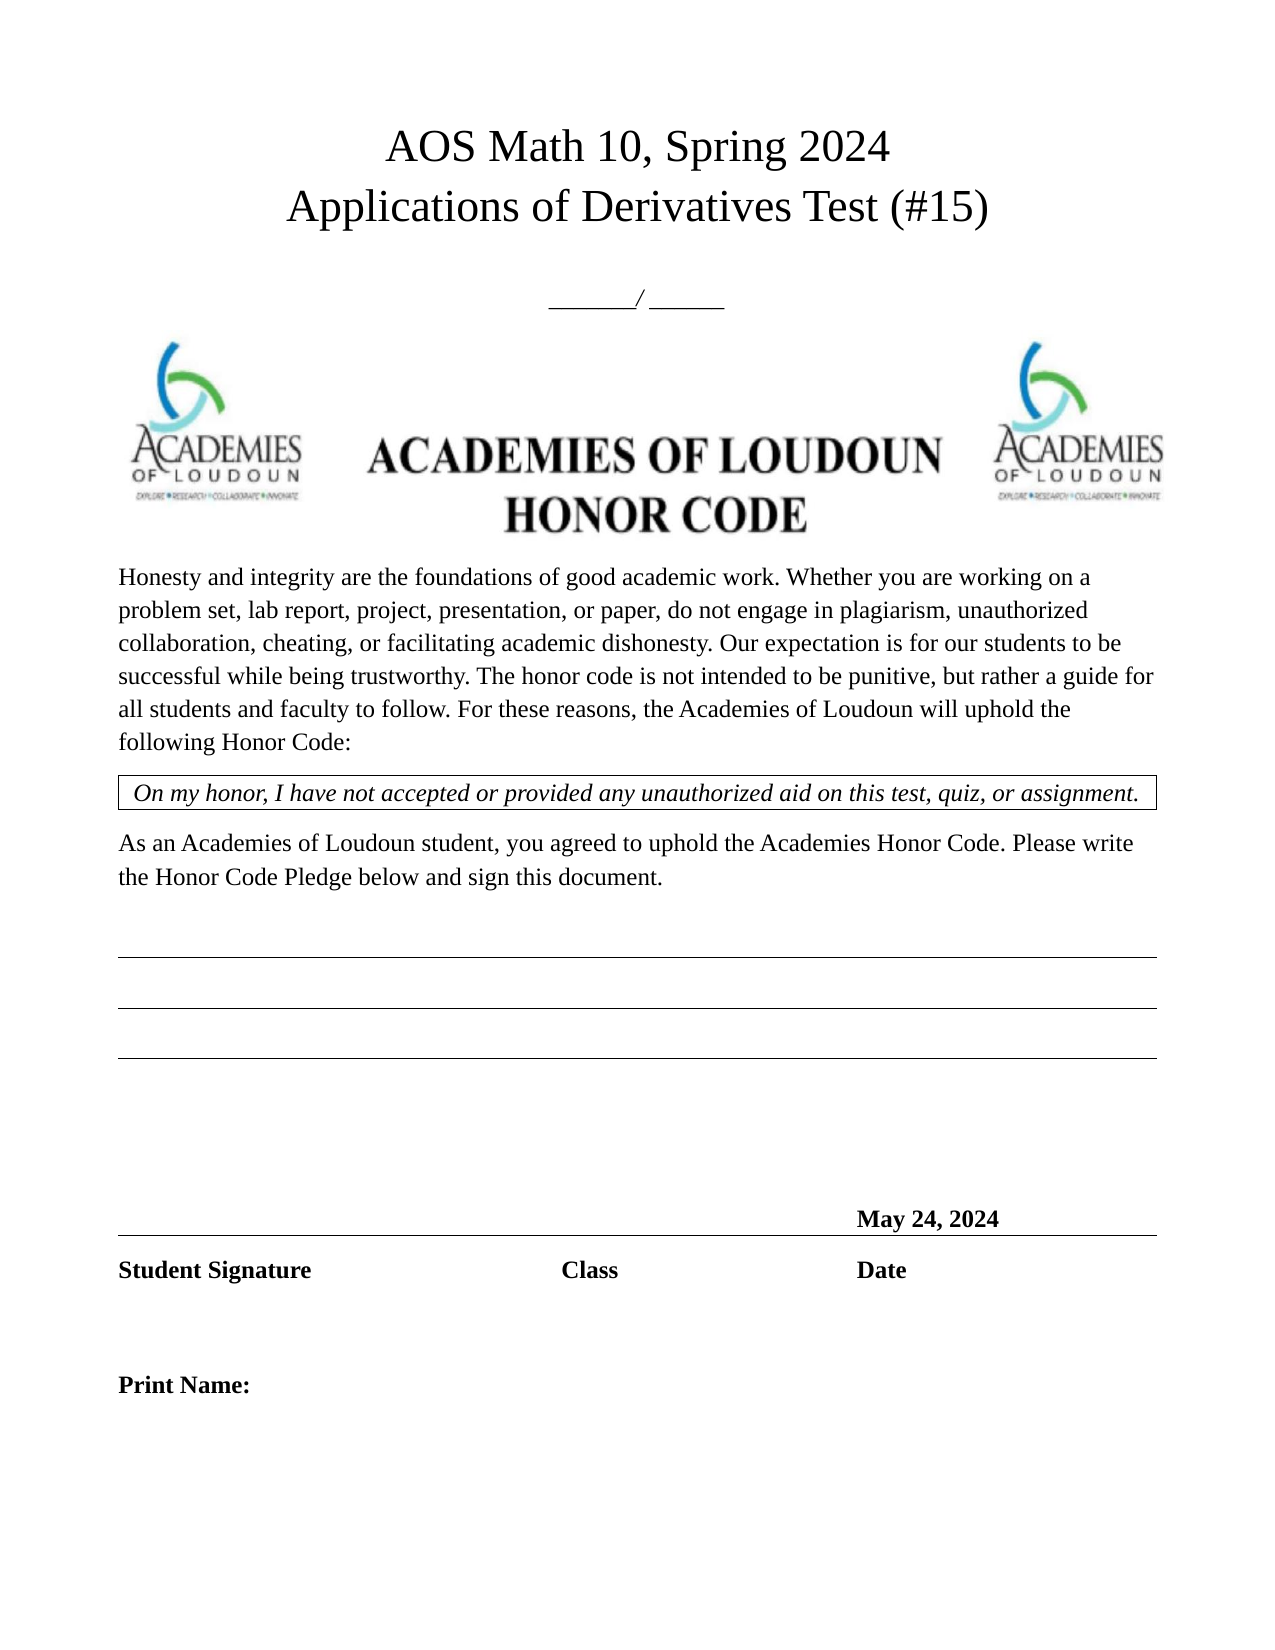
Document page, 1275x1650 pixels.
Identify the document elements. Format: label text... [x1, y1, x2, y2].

text Student Signature Class Date [118, 1255, 1157, 1284]
text As an Academies of Loudoun student, you agreed to uphold the Academies Honor Code. Please write the Honor Code Pledge below and sign this document. [118, 828, 1157, 890]
text Print Name: [118, 1312, 1157, 1399]
text May 24, 2024 [118, 1204, 1157, 1235]
text On my honor, I have not accepted or provided any unauthorized aid on this test, quiz, or assignment. [119, 776, 1156, 809]
text Honesty and integrity are the foundations of good academic work. Whether you are working on a problem set, lab report, project, presentation, or paper, do not engage in plagiarism, unauthorized collaboration, cheating, or facilitating academic dishonesty. Our expectation is for our students to be successful while being trustworthy. The honor code is not intended to be punitive, but rather a guide for all students and faculty to follow. For these reasons, the Academies of Loudoun will uphold the following Honor Code: [118, 562, 1157, 756]
text AOS Math 10, Spring 2024 Applications of Derivatives Test (#15) [118, 118, 1157, 264]
text _______/ ______ [118, 283, 1157, 312]
picture [118, 330, 1170, 544]
